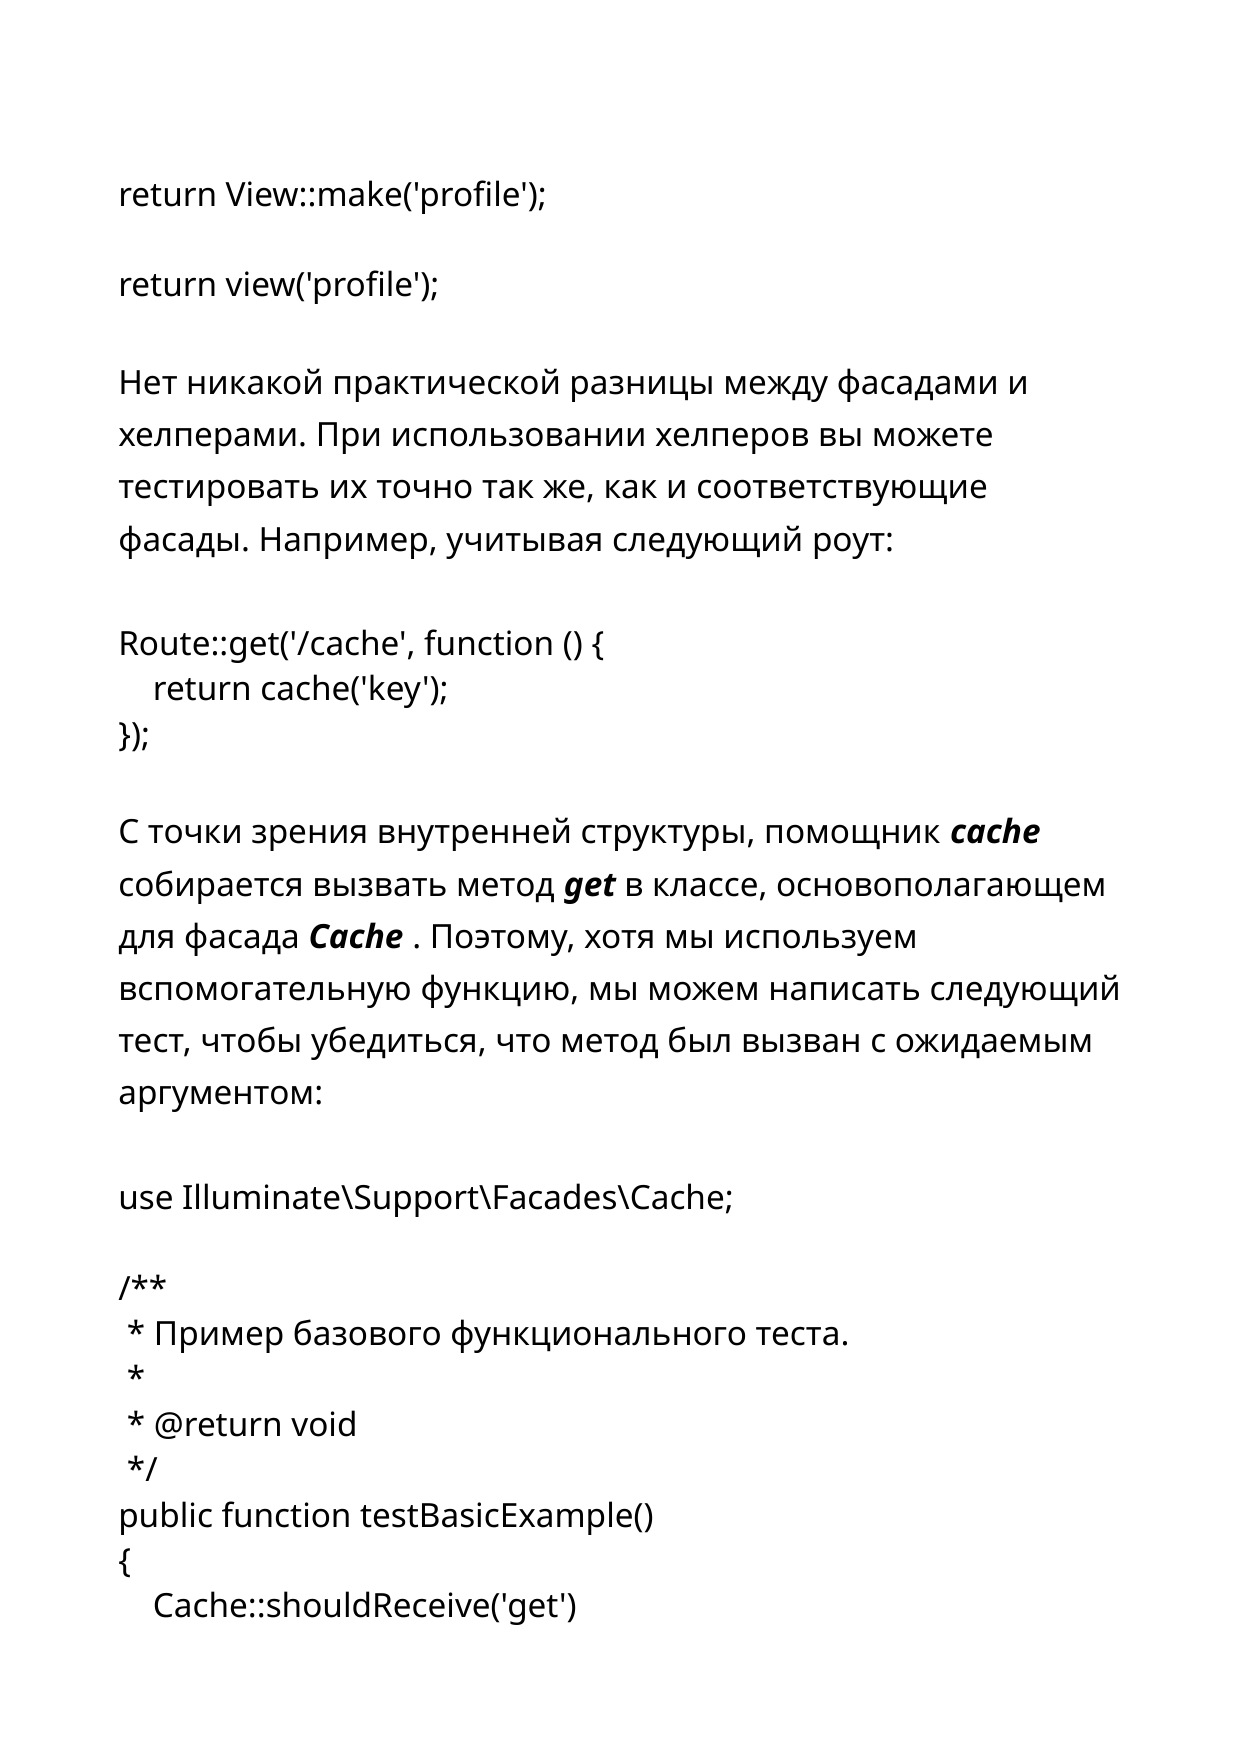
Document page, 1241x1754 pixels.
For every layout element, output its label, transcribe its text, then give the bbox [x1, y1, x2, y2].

text Cache::shouldReceive('get') [118, 1582, 1122, 1628]
text /** [118, 1264, 1122, 1310]
text { [118, 1537, 1122, 1582]
text Route::get('/cache', function () { [118, 620, 1122, 665]
text Нет никакой практической разницы между фасадами и хелперами. При использовании хелперов вы можете тестировать их точно так же, как и соответствующие фасады. Например, учитывая следующий роут: [118, 359, 1122, 561]
text * @return void [118, 1401, 1122, 1446]
text */ [118, 1446, 1122, 1491]
text return View::make('profile'); [118, 170, 1122, 216]
text * Пример базового функционального теста. [118, 1310, 1122, 1355]
text С точки зрения внутренней структуры, помощник cache собирается вызвать метод get в классе, основополагающем для фасада Cache . Поэтому, хотя мы используем вспомогательную функцию, мы можем написать следующий тест, чтобы убедиться, что метод был вызван с ожидаемым аргументом: [118, 808, 1122, 1114]
text }); [118, 711, 1122, 756]
text return cache('key'); [118, 665, 1122, 711]
text * [118, 1355, 1122, 1401]
text return view('profile'); [118, 261, 1122, 307]
text use Illuminate\Support\Facades\Cache; [118, 1173, 1122, 1219]
text public function testBasicExample() [118, 1491, 1122, 1537]
